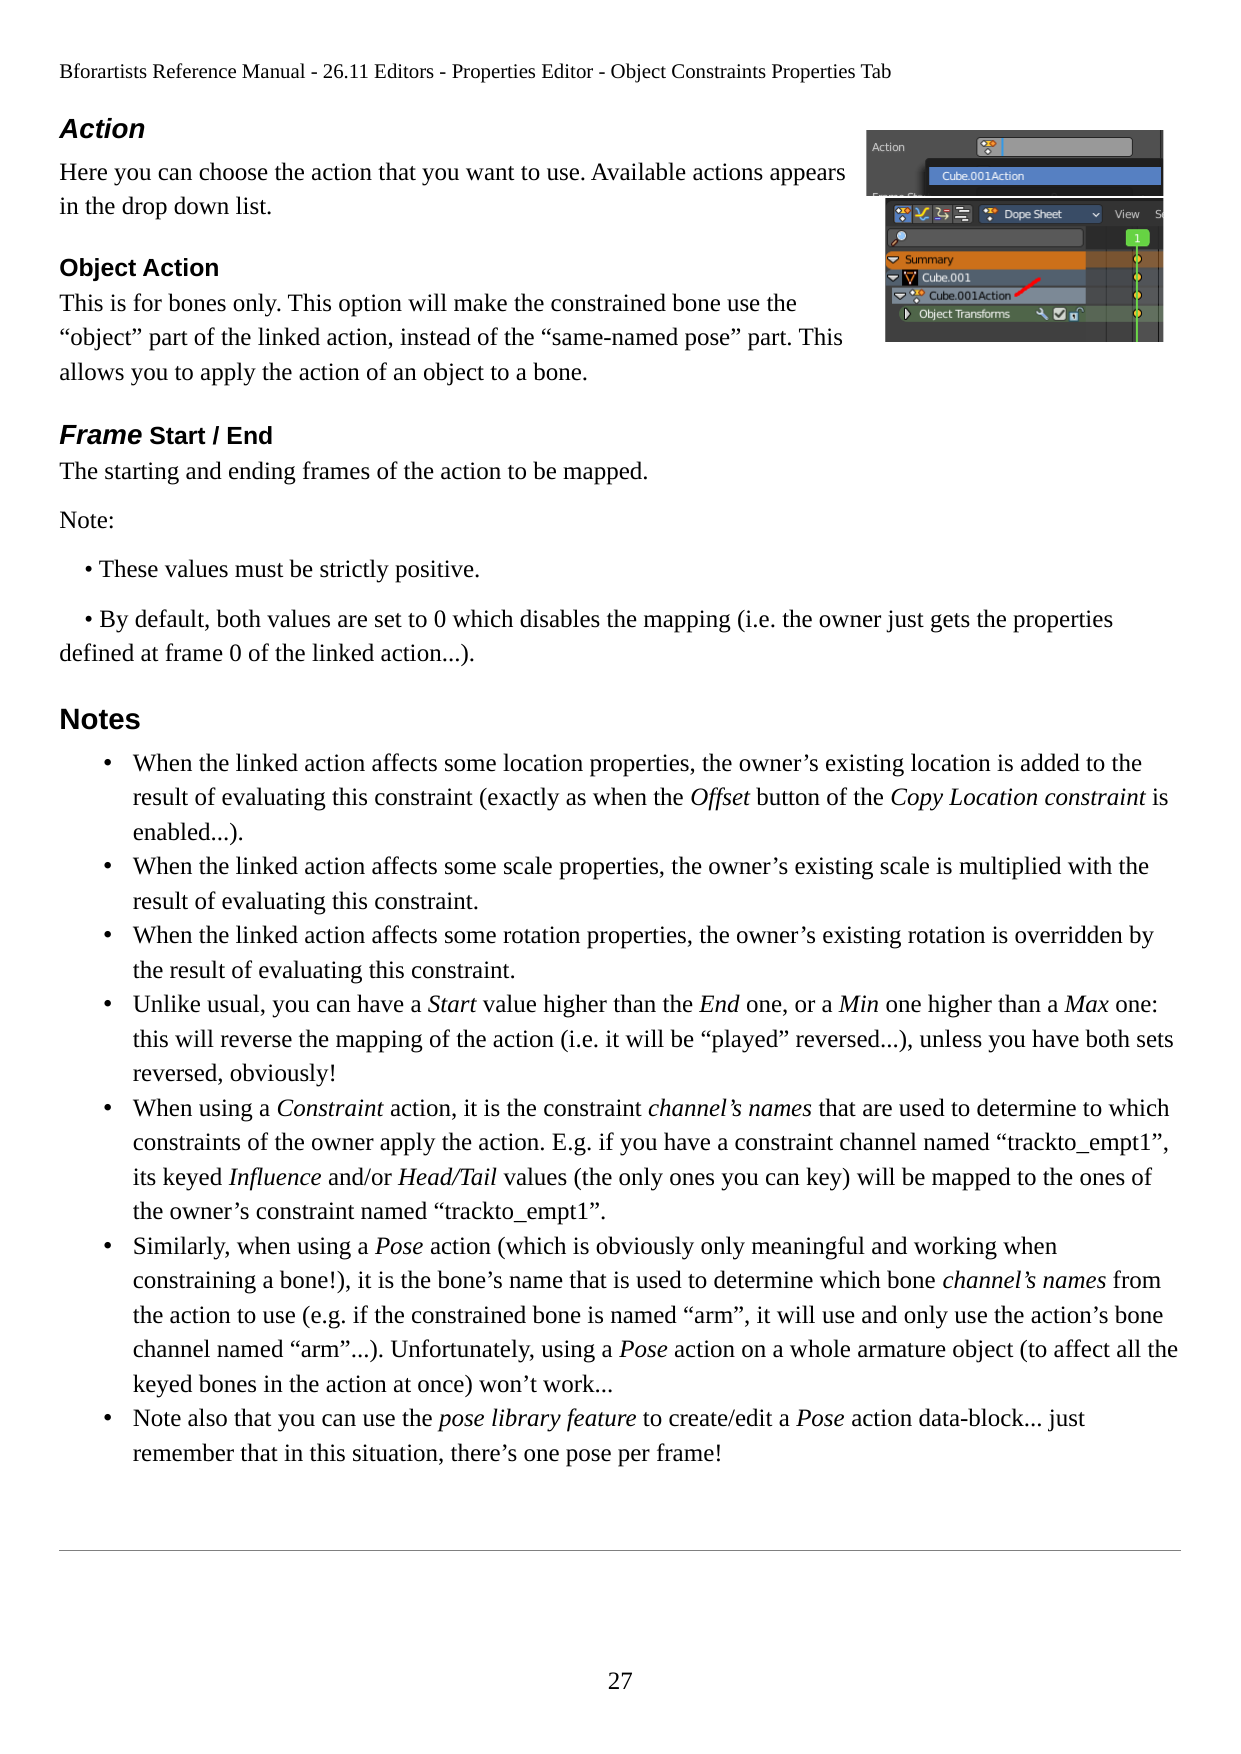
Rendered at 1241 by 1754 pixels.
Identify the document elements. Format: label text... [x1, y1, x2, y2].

list When the linked action affects some rotation properties, the owner’s existing rotation is overridden by the result of evaluating this constraint. [103, 920, 1181, 984]
list Similarly, when using a Pose action (which is obviously only meaningful and working when constraining a bone!), it is the bone’s name that is used to determine which bone channel’s names from the action to use (e.g. if the constrained bone is named “arm”, it will use and only use the action’s bone channel named “arm”...). Unfortunately, using a Pose action on a whole armature object (to affect all the keyed bones in the action at once) won’t work... [103, 1231, 1181, 1397]
picture [866, 130, 1164, 196]
subtitle [1164, 253, 1181, 282]
text • These values must be strictly positive. [59, 554, 1181, 583]
subtitle Notes [59, 702, 1181, 736]
text The starting and ending frames of the action to be mapped. [59, 456, 1181, 485]
subtitle Action [59, 113, 1181, 144]
list When using a Constraint action, it is the constraint channel’s names that are used to determine to which constraints of the owner apply the action. E.g. if you have a constraint channel named “trackto_empt1”, its keyed Influence and/or Head/Tail values (the only ones you can key) will be mapped to the ones of the owner’s constraint named “trackto_empt1”. [103, 1093, 1181, 1225]
text This is for bones only. This option will make the constrained bone use the “object” part of the linked action, instead of the “same-named pose” part. This allows you to apply the action of an object to a bone. [59, 288, 1181, 386]
subtitle Object Action [59, 253, 885, 282]
list When the linked action affects some scale properties, the owner’s existing scale is multiplied with the result of evaluating this constraint. [103, 851, 1181, 915]
text Note: [59, 506, 1181, 534]
list Unlike usual, you can have a Start value higher than the End one, or a Min one higher than a Max one: this will reverse the mapping of the action (i.e. it will be “played” reversed...), unless you have both sets reversed, obviously! [103, 989, 1181, 1087]
text • By default, both values are set to 0 which disables the mapping (i.e. the owner just gets the properties defined at frame 0 of the linked action...). [59, 604, 1181, 667]
text Here you can choose the action that you want to use. Available actions appears in the drop down list. [59, 157, 1181, 220]
picture [885, 198, 1164, 342]
list When the linked action affects some location properties, the owner’s existing location is added to the result of evaluating this constraint (exactly as when the Offset button of the Copy Location constraint is enabled...). [103, 748, 1181, 846]
subtitle Frame Start / End [59, 418, 1181, 450]
list Note also that you can use the pose library feature to create/edit a Pose action data-block... just remember that in this situation, there’s one pose per frame! [103, 1403, 1181, 1466]
